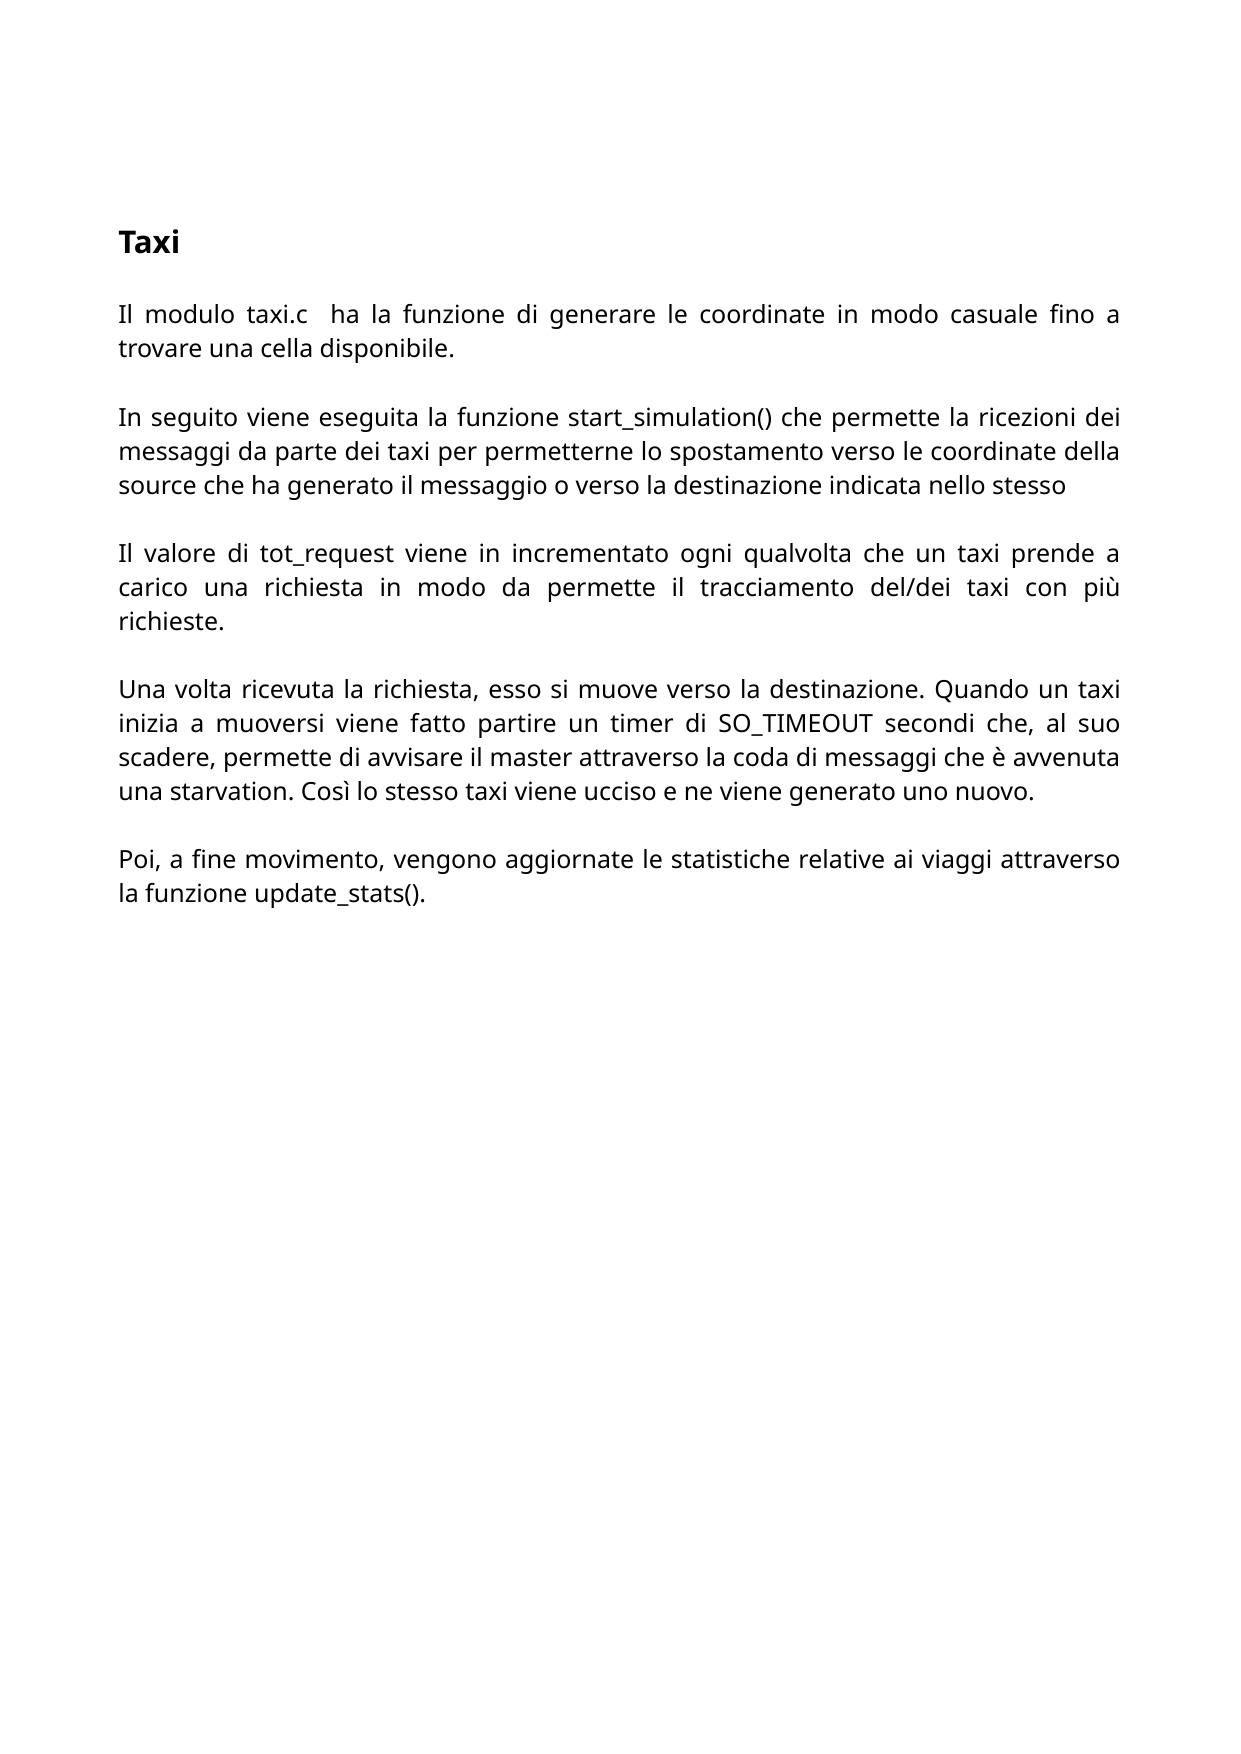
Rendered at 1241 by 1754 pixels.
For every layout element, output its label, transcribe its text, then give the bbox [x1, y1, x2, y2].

text In seguito viene eseguita la funzione start_simulation() che permette la ricezioni dei messaggi da parte dei taxi per permetterne lo spostamento verso le coordinate della source che ha generato il messaggio o verso la destinazione indicata nello stesso [118, 399, 1122, 501]
text Il valore di tot_request viene in incrementato ogni qualvolta che un taxi prende a carico una richiesta in modo da permette il tracciamento del/dei taxi con più richieste. [118, 535, 1122, 638]
text Il modulo taxi.c ha la funzione di generare le coordinate in modo casuale fino a trovare una cella disponibile. [118, 297, 1122, 365]
text Taxi [118, 220, 1122, 263]
text Poi, a fine movimento, vengono aggiornate le statistiche relative ai viaggi attraverso la funzione update_stats(). [118, 842, 1122, 910]
text Una volta ricevuta la richiesta, esso si muove verso la destinazione. Quando un taxi inizia a muoversi viene fatto partire un timer di SO_TIMEOUT secondi che, al suo scadere, permette di avvisare il master attraverso la coda di messaggi che è avvenuta una starvation. Così lo stesso taxi viene ucciso e ne viene generato uno nuovo. [118, 672, 1122, 808]
